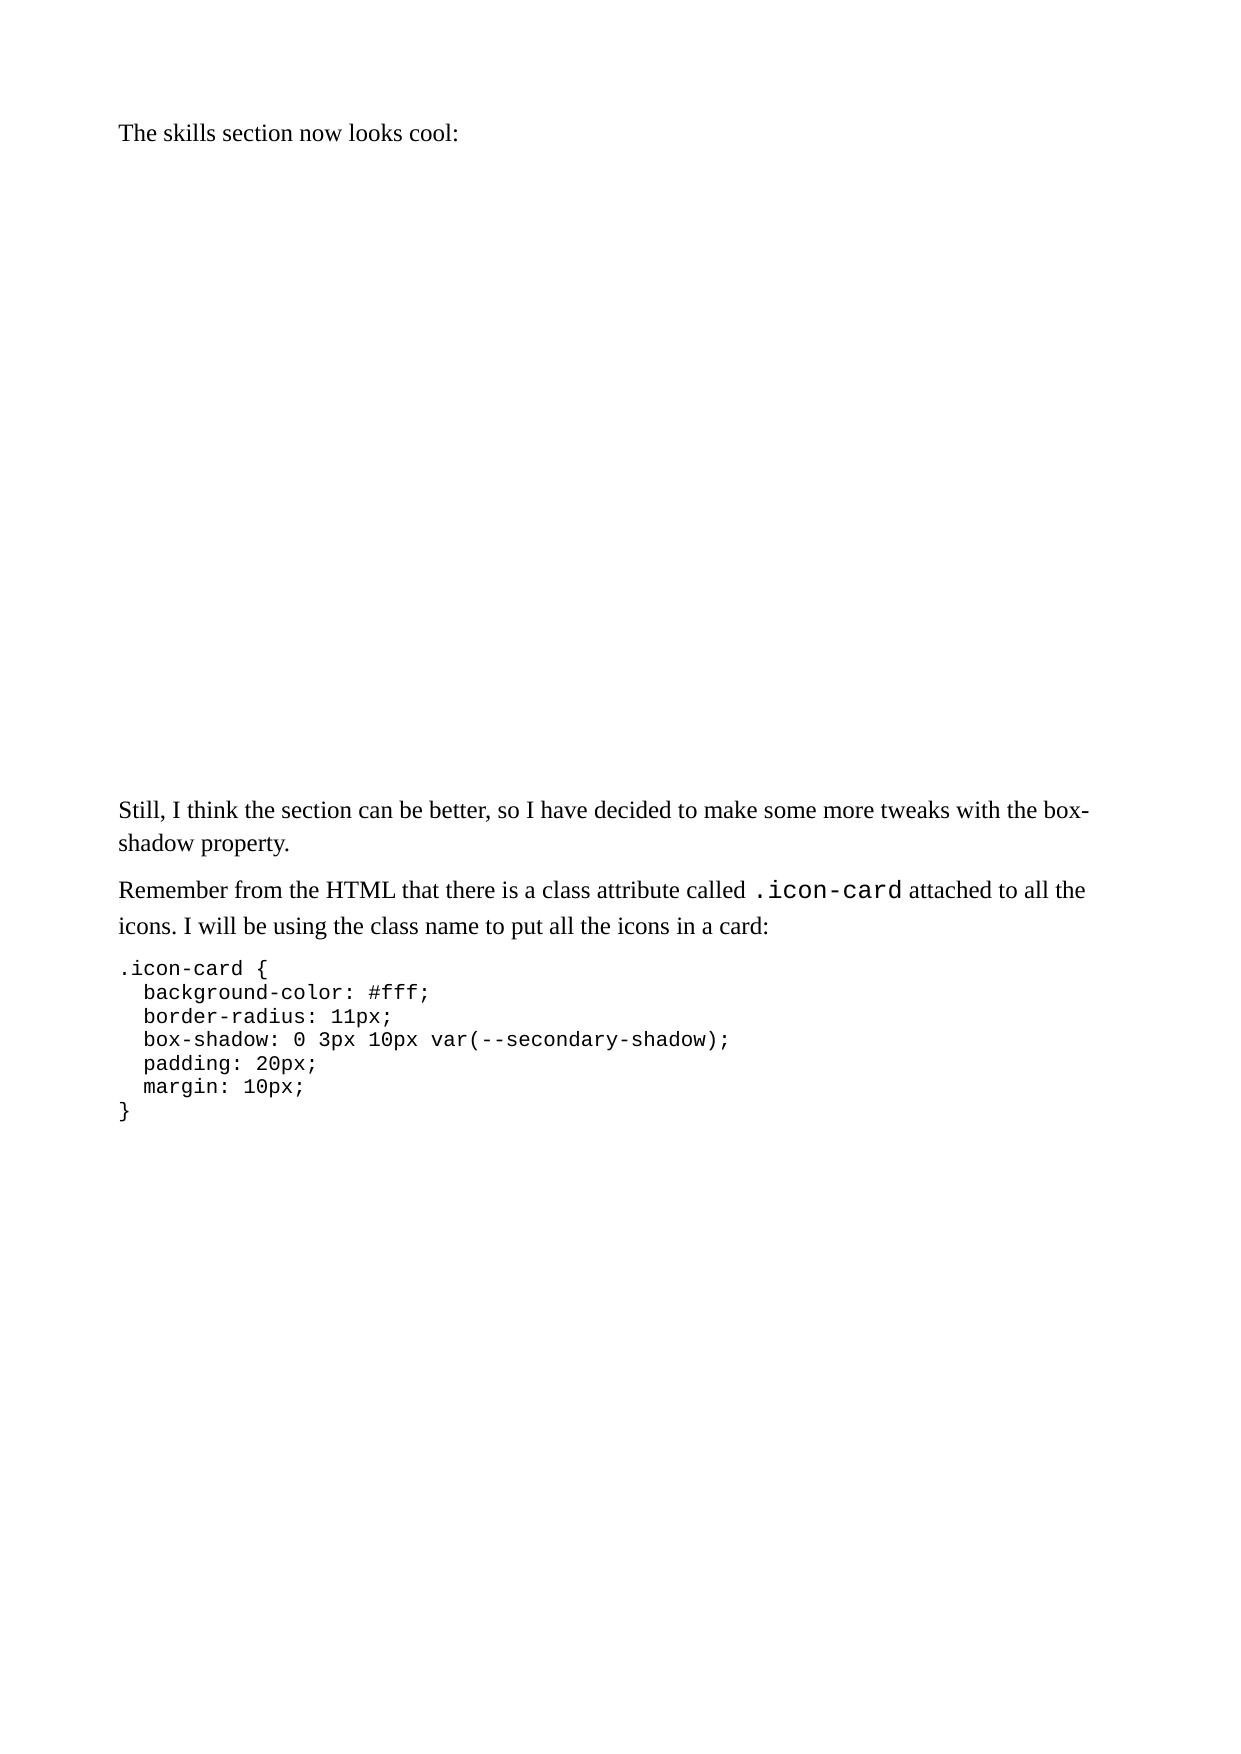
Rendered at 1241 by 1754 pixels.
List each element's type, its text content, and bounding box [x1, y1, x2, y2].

text background-color: #fff; [118, 982, 1122, 1006]
text } [118, 1100, 1122, 1124]
text margin: 10px; [118, 1077, 1122, 1100]
text .icon-card { [118, 958, 1122, 982]
text Remember from the HTML that there is a class attribute called .icon-card attached to all the icons. I will be using the class name to put all the icons in a card: [118, 876, 1122, 939]
text border-radius: 11px; [118, 1006, 1122, 1029]
text padding: 20px; [118, 1053, 1122, 1077]
text Still, I think the section can be better, so I have decided to make some more tweaks with the box-shadow property. [118, 795, 1122, 857]
text The skills section now looks cool: [118, 118, 1122, 776]
text box-shadow: 0 3px 10px var(--secondary-shadow); [118, 1029, 1122, 1053]
